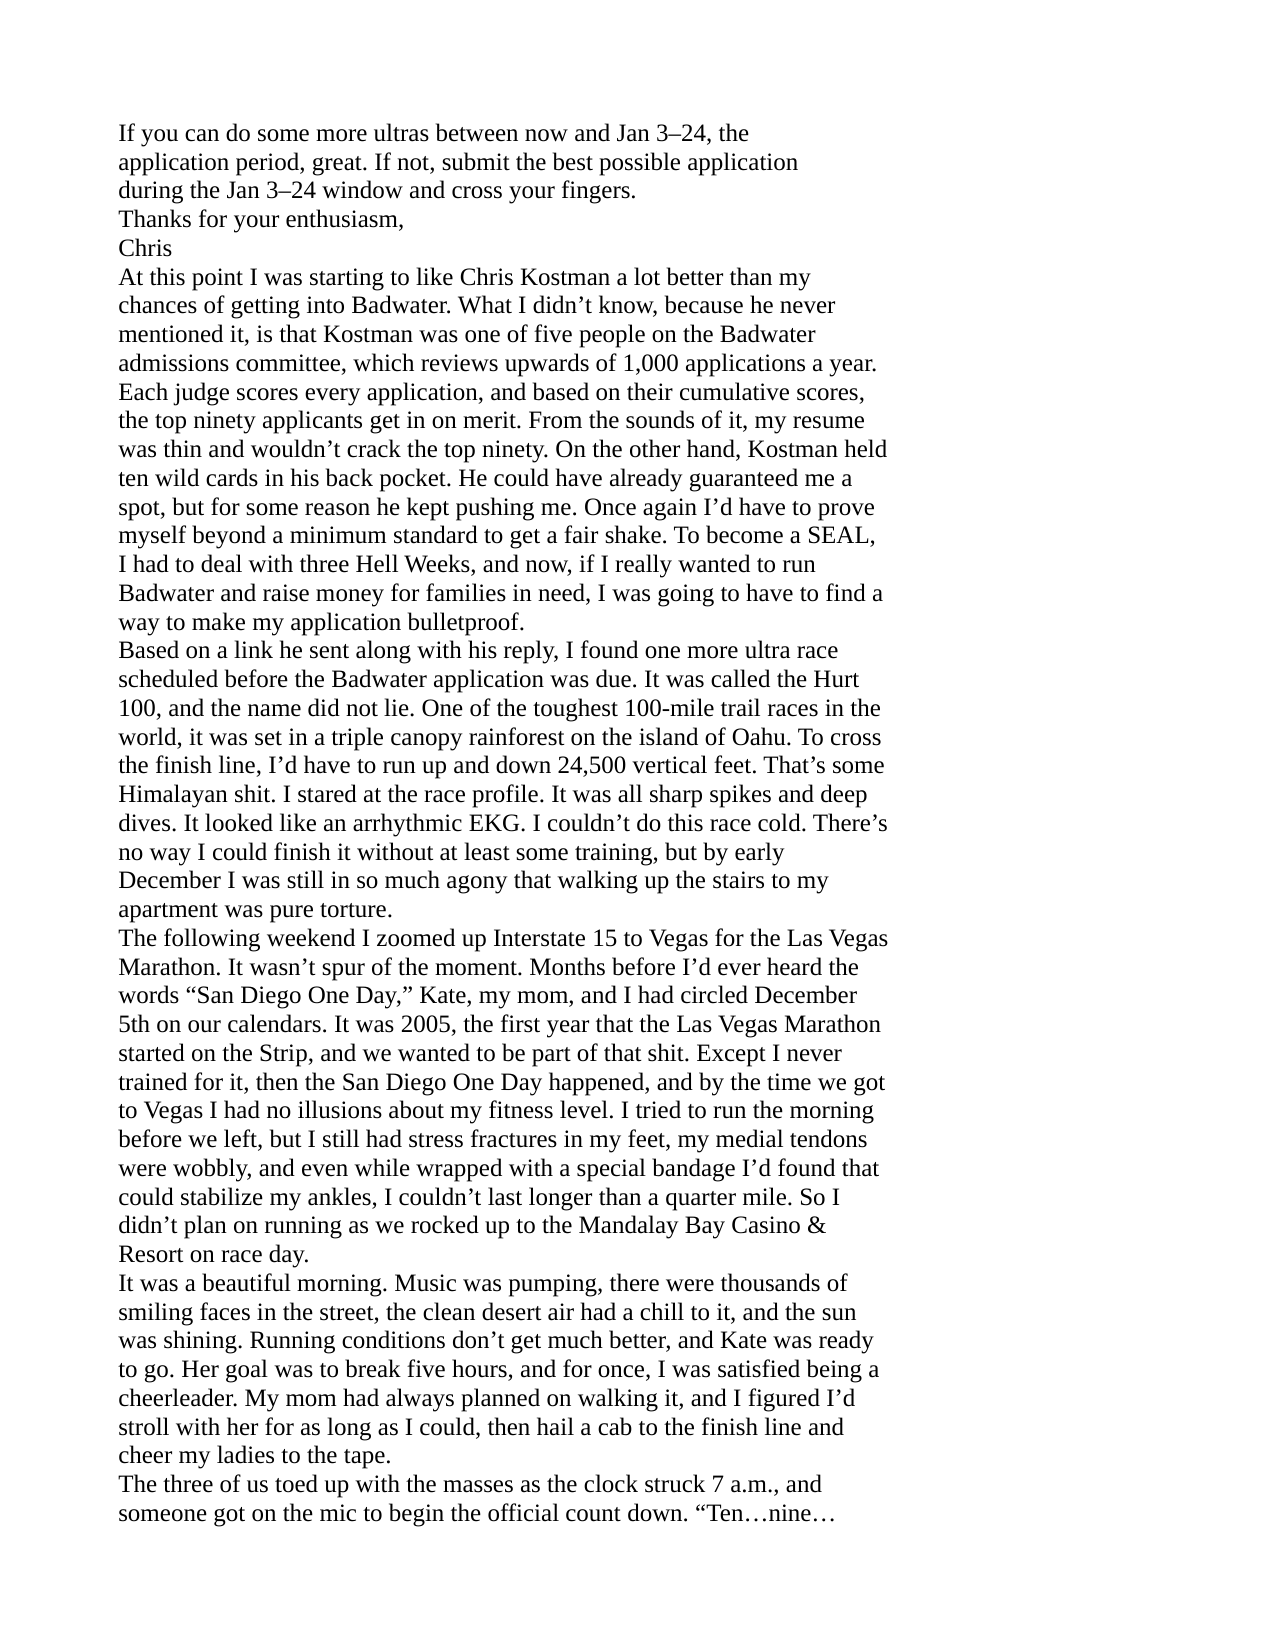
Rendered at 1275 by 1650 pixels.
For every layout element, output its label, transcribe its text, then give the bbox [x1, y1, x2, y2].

text was thin and wouldn’t crack the top ninety. On the other hand, Kostman held [118, 434, 1157, 463]
text The three of us toed up with the masses as the clock struck 7 a.m., and [118, 1469, 1157, 1498]
text cheer my ladies to the tape. [118, 1441, 1157, 1469]
text myself beyond a minimum standard to get a fair shake. To become a SEAL, [118, 521, 1157, 549]
text 5th on our calendars. It was 2005, the first year that the Las Vegas Marathon [118, 1009, 1157, 1038]
text way to make my application bulletproof. [118, 607, 1157, 636]
text It was a beautiful morning. Music was pumping, there were thousands of [118, 1268, 1157, 1297]
text started on the Strip, and we wanted to be part of that shit. Except I never [118, 1038, 1157, 1067]
text If you can do some more ultras between now and Jan 3–24, the [118, 118, 1157, 147]
text to go. Her goal was to break five hours, and for once, I was satisfied being a [118, 1354, 1157, 1383]
text spot, but for some reason he kept pushing me. Once again I’d have to prove [118, 492, 1157, 521]
text Badwater and raise money for families in need, I was going to have to find a [118, 578, 1157, 607]
text dives. It looked like an arrhythmic EKG. I couldn’t do this race cold. There’s [118, 808, 1157, 837]
text to Vegas I had no illusions about my fitness level. I tried to run the morning [118, 1096, 1157, 1124]
text didn’t plan on running as we rocked up to the Mandalay Bay Casino & [118, 1211, 1157, 1239]
text Marathon. It wasn’t spur of the moment. Months before I’d ever heard the [118, 952, 1157, 981]
text was shining. Running conditions don’t get much better, and Kate was ready [118, 1326, 1157, 1354]
text could stabilize my ankles, I couldn’t last longer than a quarter mile. So I [118, 1182, 1157, 1211]
text during the Jan 3–24 window and cross your fingers. [118, 176, 1157, 204]
text application period, great. If not, submit the best possible application [118, 147, 1157, 176]
text were wobbly, and even while wrapped with a special bandage I’d found that [118, 1153, 1157, 1182]
text Each judge scores every application, and based on their cumulative scores, [118, 377, 1157, 406]
text Resort on race day. [118, 1239, 1157, 1268]
text ten wild cards in his back pocket. He could have already guaranteed me a [118, 463, 1157, 492]
text Based on a link he sent along with his reply, I found one more ultra race [118, 636, 1157, 664]
text December I was still in so much agony that walking up the stairs to my [118, 866, 1157, 894]
text 100, and the name did not lie. One of the toughest 100-mile trail races in the [118, 693, 1157, 722]
text before we left, but I still had stress fractures in my feet, my medial tendons [118, 1124, 1157, 1153]
text admissions committee, which reviews upwards of 1,000 applications a year. [118, 348, 1157, 377]
text chances of getting into Badwater. What I didn’t know, because he never [118, 291, 1157, 319]
text At this point I was starting to like Chris Kostman a lot better than my [118, 262, 1157, 291]
text Chris [118, 233, 1157, 262]
text apartment was pure torture. [118, 894, 1157, 923]
text the finish line, I’d have to run up and down 24,500 vertical feet. That’s some [118, 751, 1157, 779]
text mentioned it, is that Kostman was one of five people on the Badwater [118, 319, 1157, 348]
text stroll with her for as long as I could, then hail a cab to the finish line and [118, 1412, 1157, 1441]
text Thanks for your enthusiasm, [118, 204, 1157, 233]
text world, it was set in a triple canopy rainforest on the island of Oahu. To cross [118, 722, 1157, 751]
text The following weekend I zoomed up Interstate 15 to Vegas for the Las Vegas [118, 923, 1157, 952]
text smiling faces in the street, the clean desert air had a chill to it, and the sun [118, 1297, 1157, 1326]
text words “San Diego One Day,” Kate, my mom, and I had circled December [118, 981, 1157, 1009]
text the top ninety applicants get in on merit. From the sounds of it, my resume [118, 406, 1157, 434]
text cheerleader. My mom had always planned on walking it, and I figured I’d [118, 1383, 1157, 1412]
text scheduled before the Badwater application was due. It was called the Hurt [118, 664, 1157, 693]
text Himalayan shit. I stared at the race profile. It was all sharp spikes and deep [118, 779, 1157, 808]
text no way I could finish it without at least some training, but by early [118, 837, 1157, 866]
text trained for it, then the San Diego One Day happened, and by the time we got [118, 1067, 1157, 1096]
text I had to deal with three Hell Weeks, and now, if I really wanted to run [118, 549, 1157, 578]
text someone got on the mic to begin the official count down. “Ten…nine… [118, 1498, 1157, 1527]
